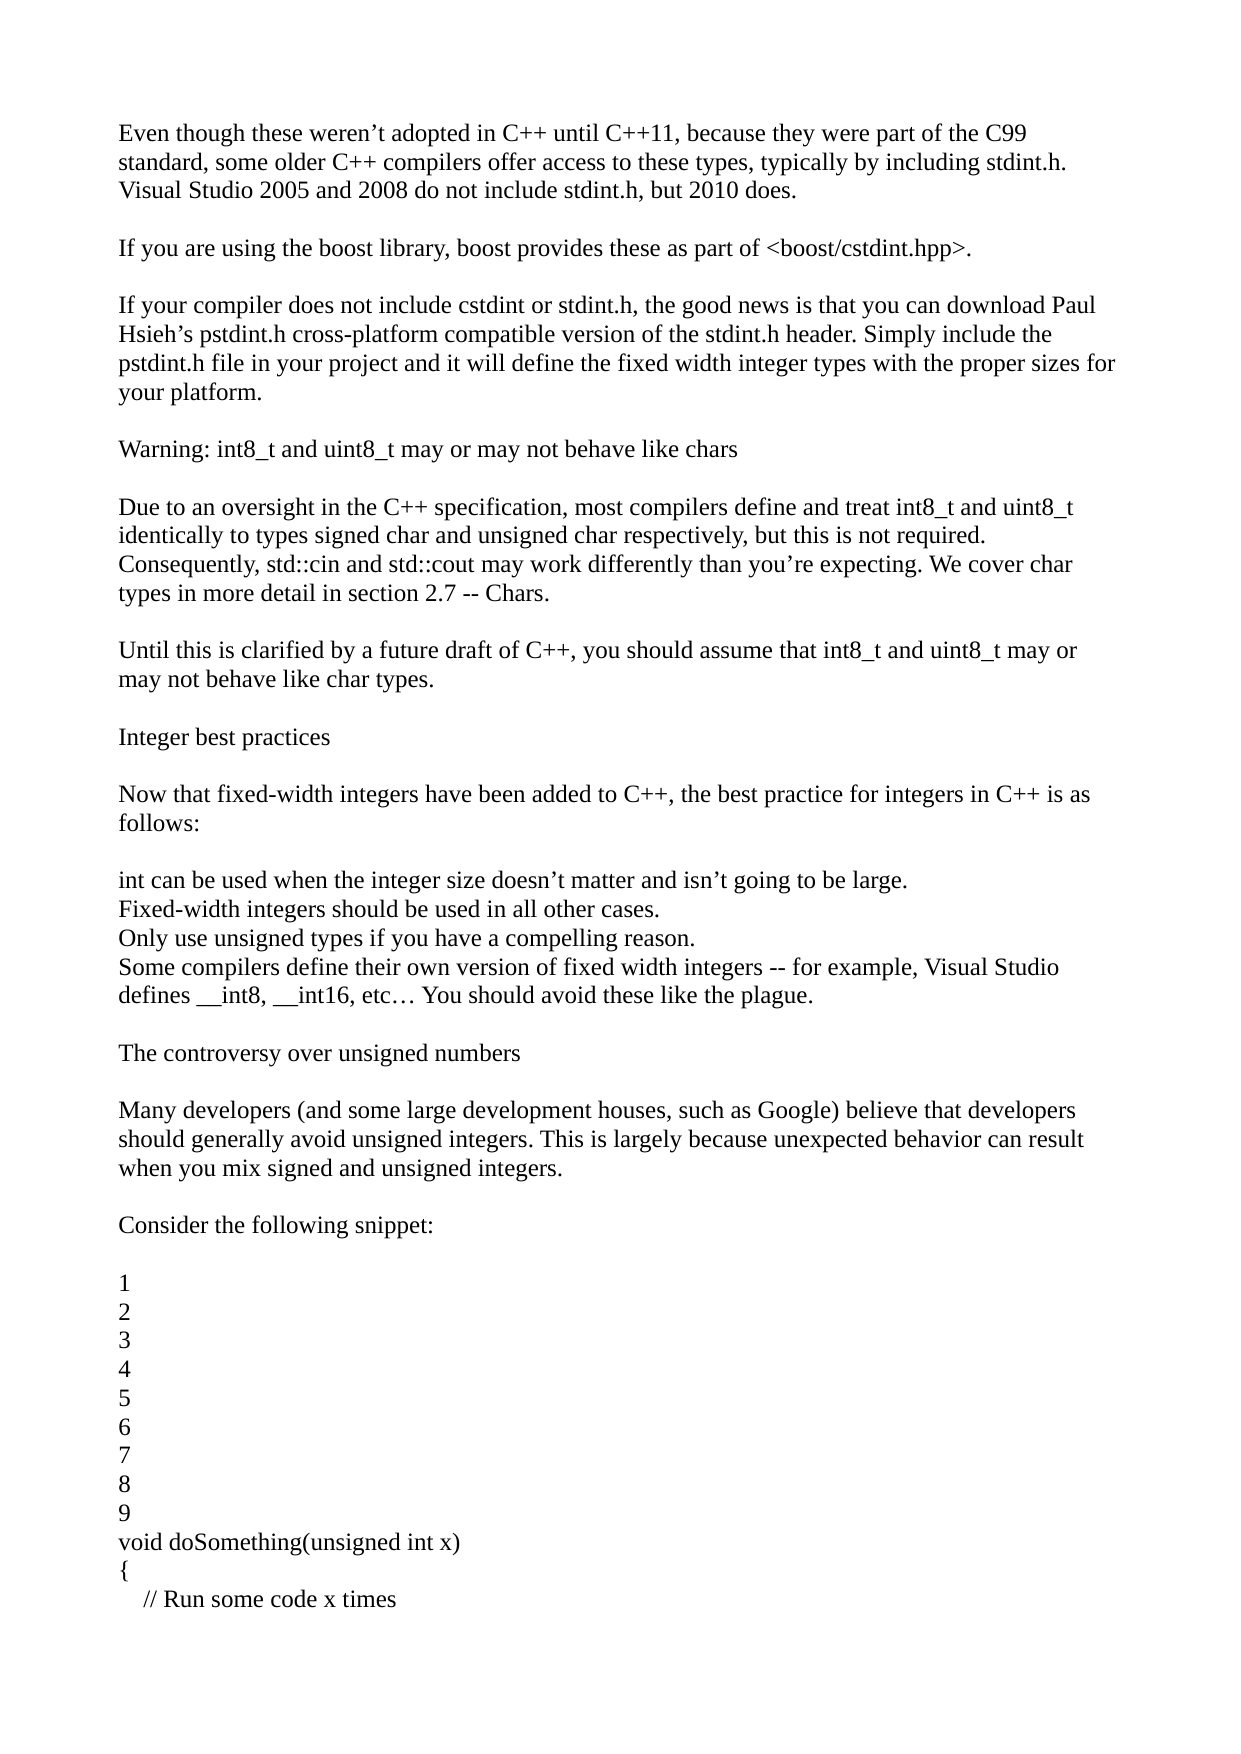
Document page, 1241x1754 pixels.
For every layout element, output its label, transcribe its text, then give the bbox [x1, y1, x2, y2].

text Now that fixed-width integers have been added to C++, the best practice for integers in C++ is as follows: [118, 779, 1122, 837]
text The controversy over unsigned numbers [118, 1038, 1122, 1067]
text Until this is clarified by a future draft of C++, you should assume that int8_t and uint8_t may or may not behave like char types. [118, 636, 1122, 693]
text 7 [118, 1441, 1122, 1469]
text 6 [118, 1412, 1122, 1441]
text void doSomething(unsigned int x) [118, 1527, 1122, 1556]
text 1 [118, 1268, 1122, 1297]
text 2 [118, 1297, 1122, 1326]
text Due to an oversight in the C++ specification, most compilers define and treat int8_t and uint8_t identically to types signed char and unsigned char respectively, but this is not required. Consequently, std::cin and std::cout may work differently than you’re expecting. We cover char types in more detail in section 2.7 -- Chars. [118, 492, 1122, 607]
text { [118, 1556, 1122, 1584]
text Even though these weren’t adopted in C++ until C++11, because they were part of the C99 standard, some older C++ compilers offer access to these types, typically by including stdint.h. Visual Studio 2005 and 2008 do not include stdint.h, but 2010 does. [118, 118, 1122, 204]
text 9 [118, 1498, 1122, 1527]
text Consider the following snippet: [118, 1211, 1122, 1239]
text 4 [118, 1354, 1122, 1383]
text Fixed-width integers should be used in all other cases. [118, 894, 1122, 923]
text If your compiler does not include cstdint or stdint.h, the good news is that you can download Paul Hsieh’s pstdint.h cross-platform compatible version of the stdint.h header. Simply include the pstdint.h file in your project and it will define the fixed width integer types with the proper sizes for your platform. [118, 291, 1122, 406]
text Only use unsigned types if you have a compelling reason. [118, 923, 1122, 952]
text Many developers (and some large development houses, such as Google) believe that developers should generally avoid unsigned integers. This is largely because unexpected behavior can result when you mix signed and unsigned integers. [118, 1096, 1122, 1182]
text // Run some code x times [118, 1584, 1122, 1613]
text If you are using the boost library, boost provides these as part of <boost/cstdint.hpp>. [118, 233, 1122, 262]
text Integer best practices [118, 722, 1122, 751]
text 8 [118, 1469, 1122, 1498]
text 3 [118, 1326, 1122, 1354]
text 5 [118, 1383, 1122, 1412]
text Warning: int8_t and uint8_t may or may not behave like chars [118, 434, 1122, 463]
text int can be used when the integer size doesn’t matter and isn’t going to be large. [118, 866, 1122, 894]
text Some compilers define their own version of fixed width integers -- for example, Visual Studio defines __int8, __int16, etc… You should avoid these like the plague. [118, 952, 1122, 1009]
